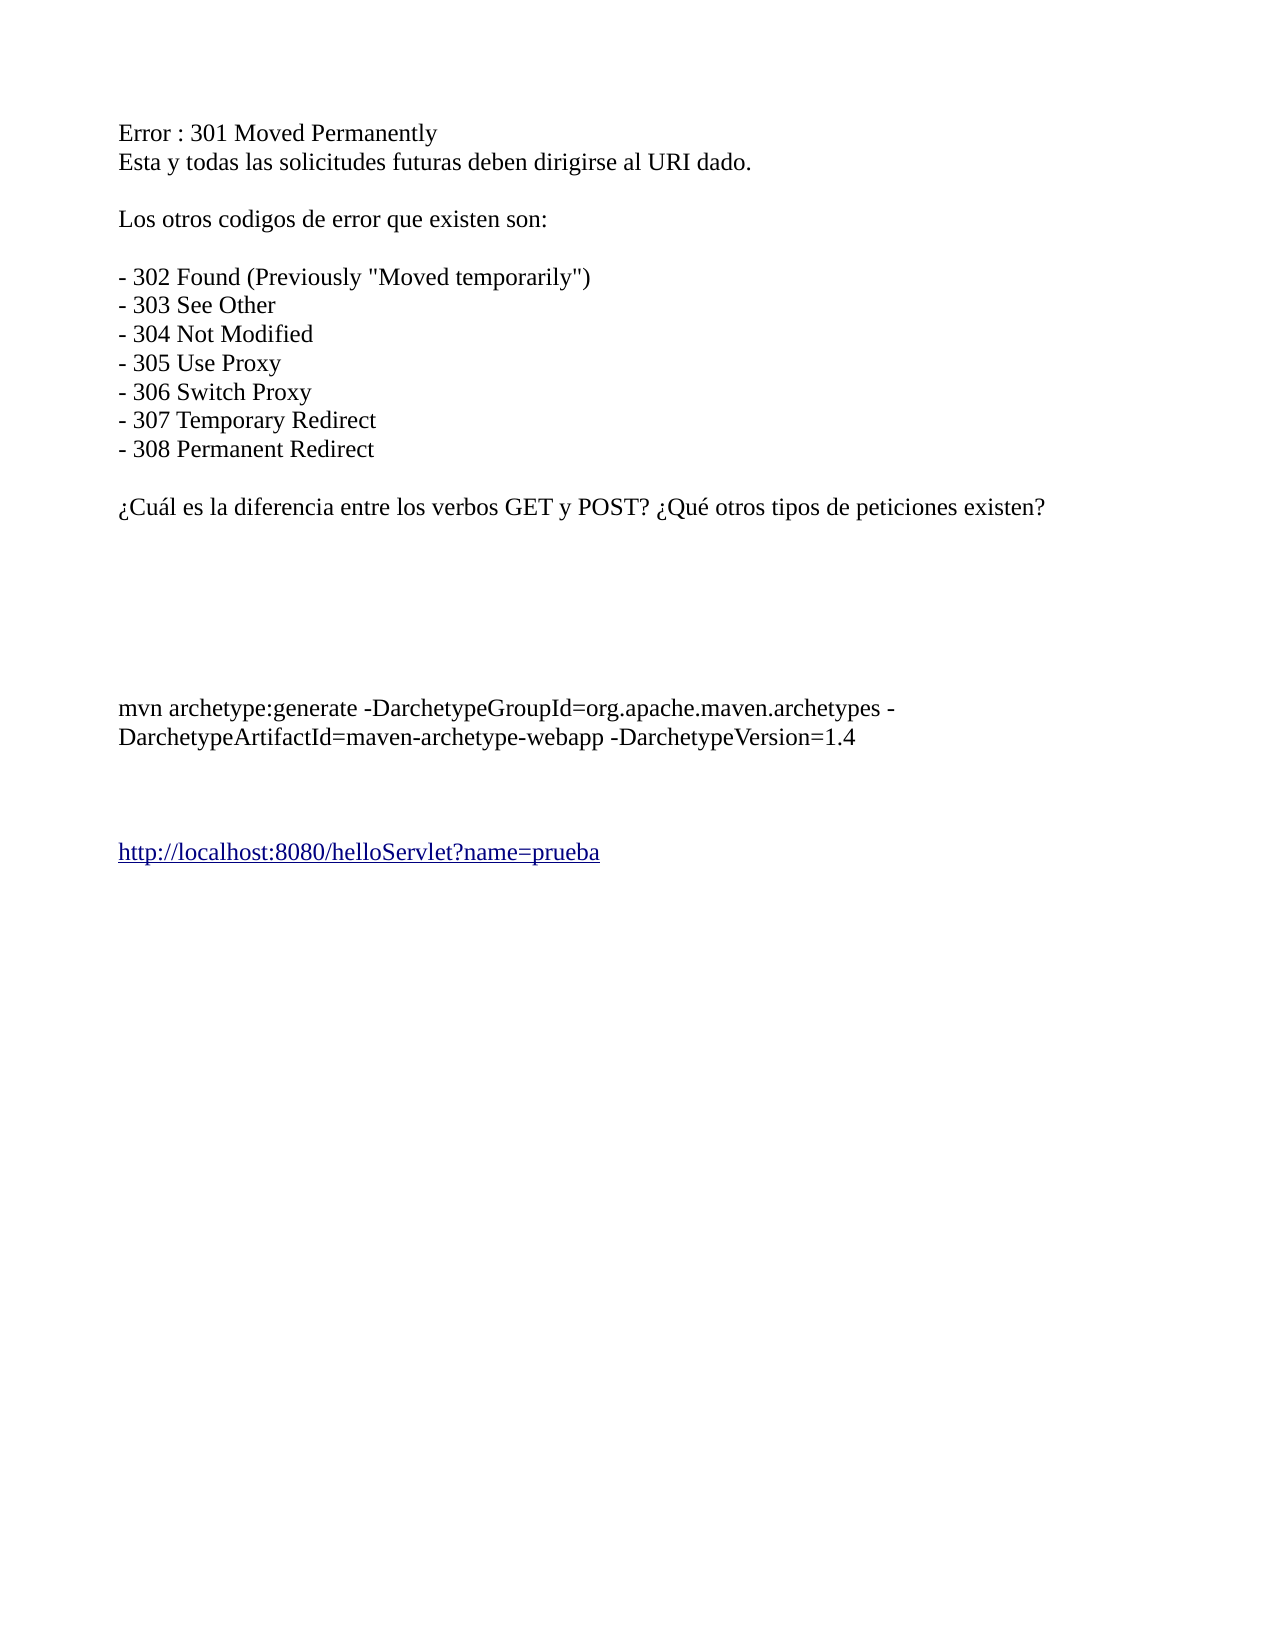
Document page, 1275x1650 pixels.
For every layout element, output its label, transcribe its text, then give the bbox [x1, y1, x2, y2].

text Los otros codigos de error que existen son: [118, 204, 1157, 233]
text - 307 Temporary Redirect [118, 406, 1157, 434]
text - 302 Found (Previously "Moved temporarily") [118, 262, 1157, 291]
text - 308 Permanent Redirect [118, 434, 1157, 463]
text mvn archetype:generate -DarchetypeGroupId=org.apache.maven.archetypes -DarchetypeArtifactId=maven-archetype-webapp -DarchetypeVersion=1.4 [118, 693, 1157, 751]
text - 303 See Other [118, 291, 1157, 319]
text Error : 301 Moved Permanently [118, 118, 1157, 147]
text Esta y todas las solicitudes futuras deben dirigirse al URI dado. [118, 147, 1157, 176]
text - 304 Not Modified [118, 319, 1157, 348]
text ¿Cuál es la diferencia entre los verbos GET y POST? ¿Qué otros tipos de peticiones existen? [118, 492, 1157, 521]
text http://localhost:8080/helloServlet?name=prueba [118, 837, 1157, 866]
text - 306 Switch Proxy [118, 377, 1157, 406]
text - 305 Use Proxy [118, 348, 1157, 377]
